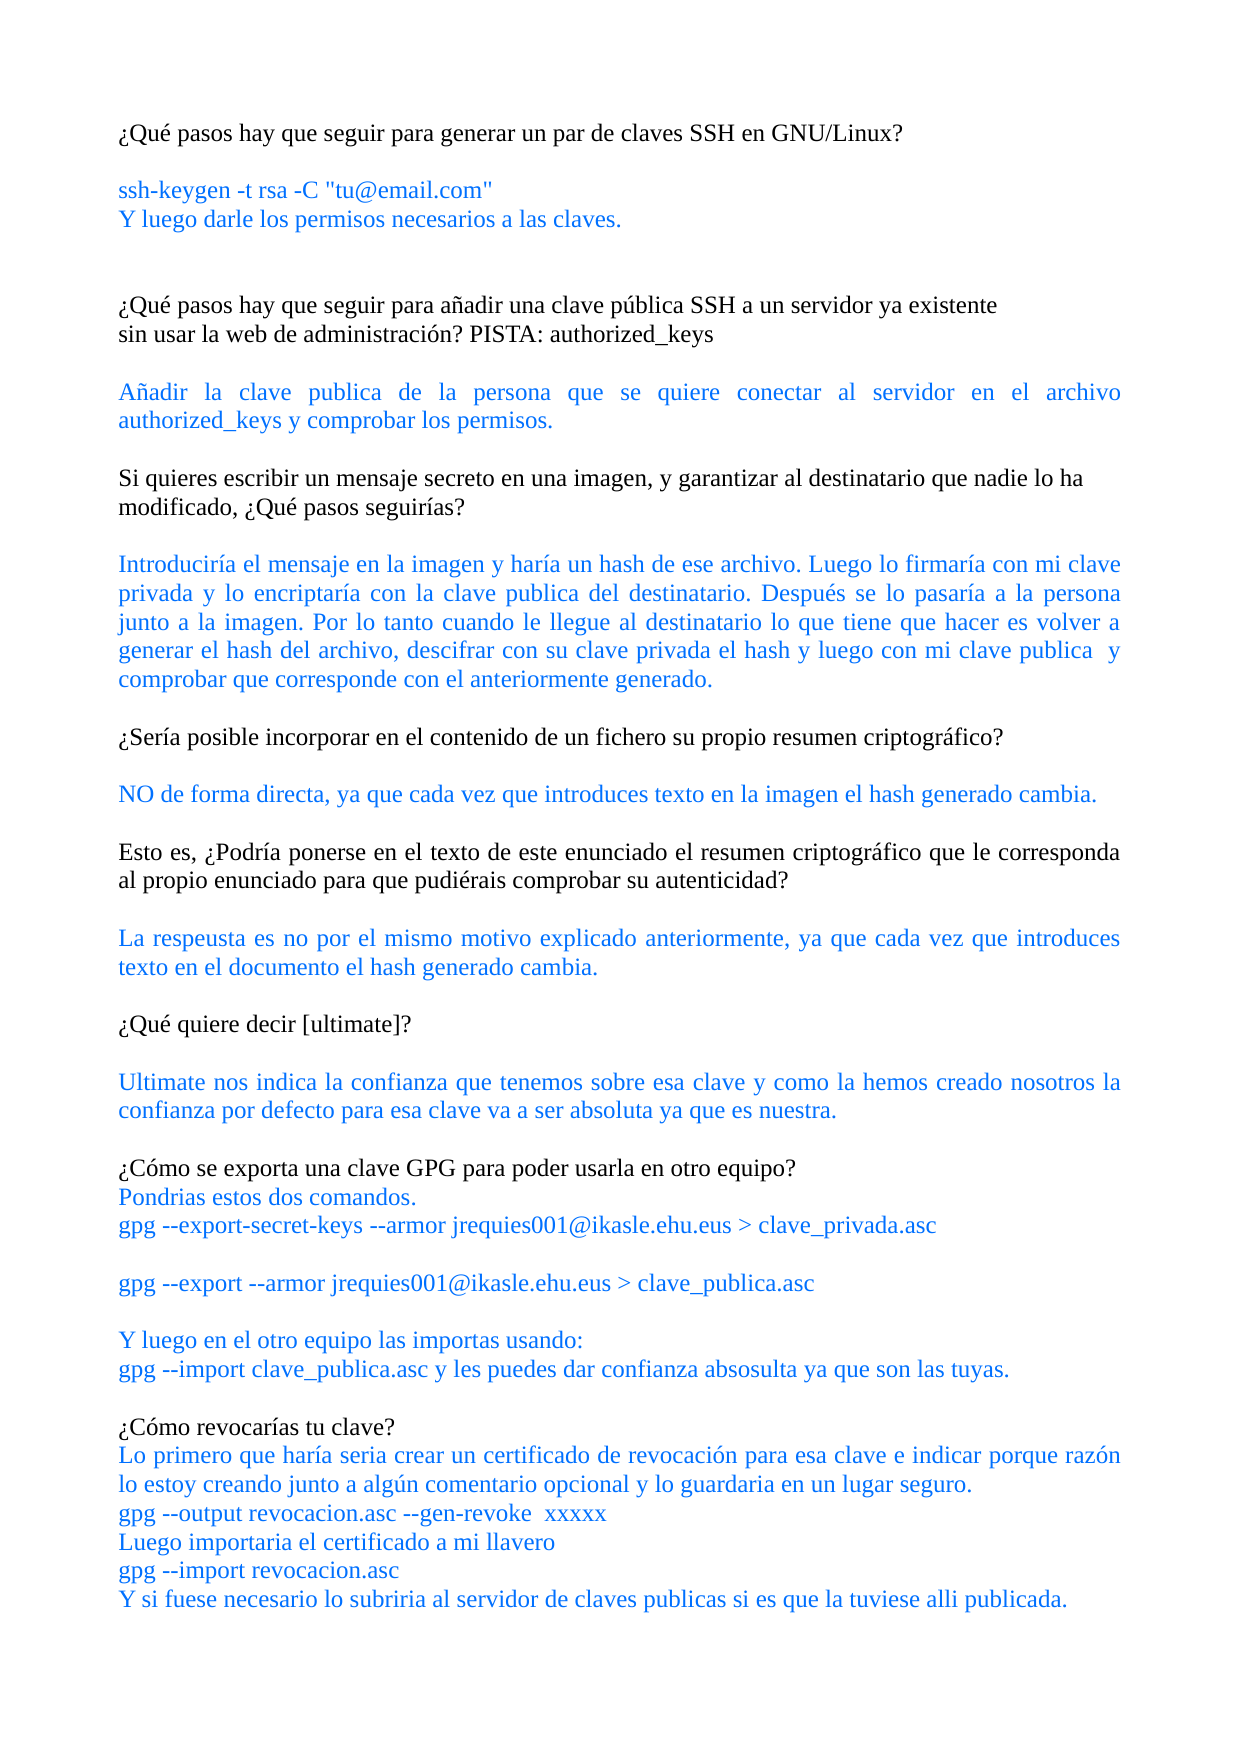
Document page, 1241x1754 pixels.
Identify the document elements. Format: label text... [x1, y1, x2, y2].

text gpg --import clave_publica.asc y les puedes dar confianza absosulta ya que son las tuyas. [118, 1354, 1122, 1383]
text ¿Qué quiere decir [ultimate]? [118, 1009, 1122, 1038]
text Y si fuese necesario lo subriria al servidor de claves publicas si es que la tuviese alli publicada. [118, 1584, 1122, 1613]
text ¿Qué pasos hay que seguir para generar un par de claves SSH en GNU/Linux? [118, 118, 1122, 147]
text ¿Qué pasos hay que seguir para añadir una clave pública SSH a un servidor ya existente [118, 291, 1122, 319]
text ssh-keygen -t rsa -C "tu@email.com" [118, 176, 1122, 204]
text Y luego darle los permisos necesarios a las claves. [118, 204, 1122, 233]
text Ultimate nos indica la confianza que tenemos sobre esa clave y como la hemos creado nosotros la confianza por defecto para esa clave va a ser absoluta ya que es nuestra. [118, 1067, 1122, 1124]
text ¿Sería posible incorporar en el contenido de un fichero su propio resumen criptográfico? [118, 722, 1122, 751]
text La respeusta es no por el mismo motivo explicado anteriormente, ya que cada vez que introduces texto en el documento el hash generado cambia. [118, 923, 1122, 981]
text Introduciría el mensaje en la imagen y haría un hash de ese archivo. Luego lo firmaría con mi clave privada y lo encriptaría con la clave publica del destinatario. Después se lo pasaría a la persona junto a la imagen. Por lo tanto cuando le llegue al destinatario lo que tiene que hacer es volver a generar el hash del archivo, descifrar con su clave privada el hash y luego con mi clave publica y comprobar que corresponde con el anteriormente generado. [118, 549, 1122, 693]
text NO de forma directa, ya que cada vez que introduces texto en la imagen el hash generado cambia. [118, 779, 1122, 808]
text gpg --export --armor jrequies001@ikasle.ehu.eus > clave_publica.asc [118, 1268, 1122, 1297]
text modificado, ¿Qué pasos seguirías? [118, 492, 1122, 521]
text Esto es, ¿Podría ponerse en el texto de este enunciado el resumen criptográfico que le corresponda al propio enunciado para que pudiérais comprobar su autenticidad? [118, 837, 1122, 894]
text Luego importaria el certificado a mi llavero [118, 1527, 1122, 1556]
text Si quieres escribir un mensaje secreto en una imagen, y garantizar al destinatario que nadie lo ha [118, 463, 1122, 492]
text Pondrias estos dos comandos. [118, 1182, 1122, 1211]
text gpg --output revocacion.asc --gen-revoke xxxxx [118, 1498, 1122, 1527]
text gpg --export-secret-keys --armor jrequies001@ikasle.ehu.eus > clave_privada.asc [118, 1211, 1122, 1239]
text ¿Cómo revocarías tu clave? [118, 1412, 1122, 1441]
text Y luego en el otro equipo las importas usando: [118, 1326, 1122, 1354]
text gpg --import revocacion.asc [118, 1556, 1122, 1584]
text sin usar la web de administración? PISTA: authorized_keys [118, 319, 1122, 348]
text Lo primero que haría seria crear un certificado de revocación para esa clave e indicar porque razón lo estoy creando junto a algún comentario opcional y lo guardaria en un lugar seguro. [118, 1441, 1122, 1498]
text Añadir la clave publica de la persona que se quiere conectar al servidor en el archivo authorized_keys y comprobar los permisos. [118, 377, 1122, 434]
text ¿Cómo se exporta una clave GPG para poder usarla en otro equipo? [118, 1153, 1122, 1182]
